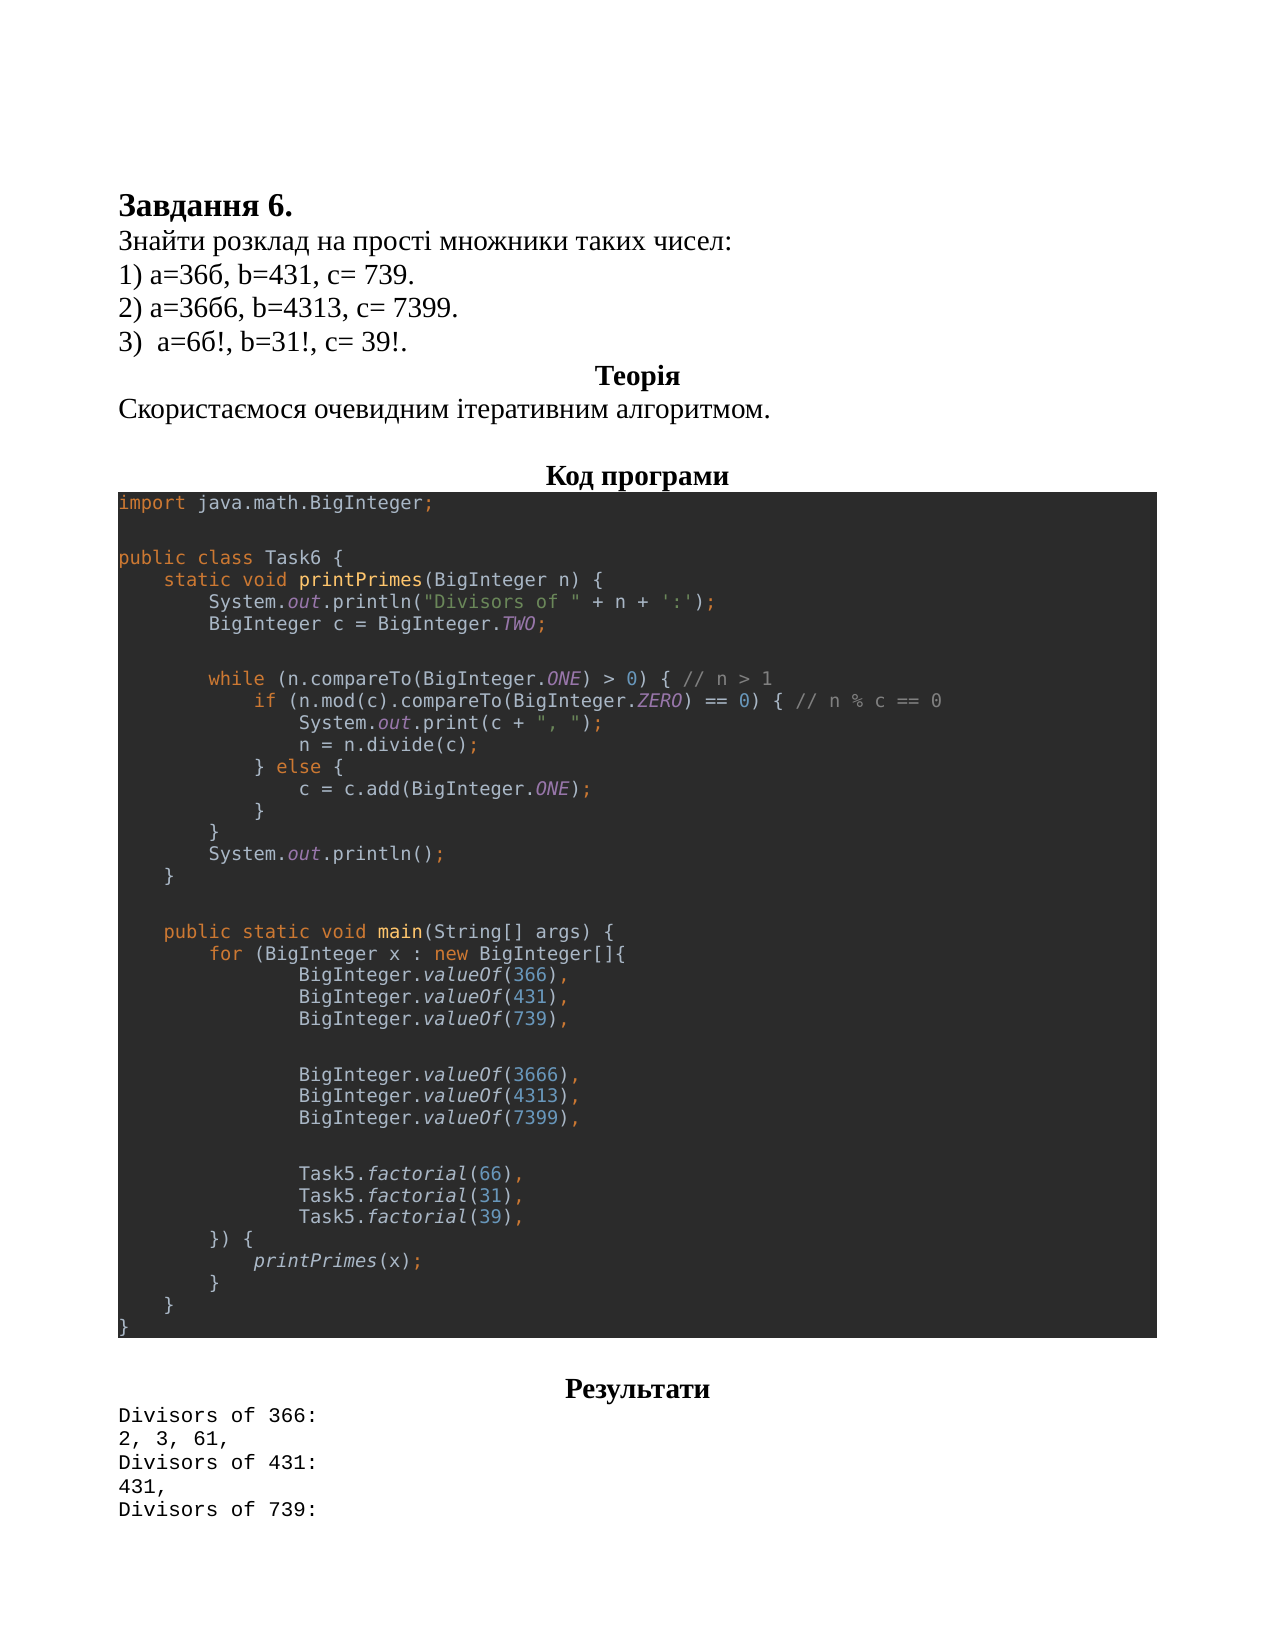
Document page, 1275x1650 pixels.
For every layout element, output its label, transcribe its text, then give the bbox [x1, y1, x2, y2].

text 1) a=36б, b=431, c= 739. [118, 257, 1157, 291]
text Завдання 6. [118, 185, 1157, 223]
text Знайти розклад на прості множники таких чисел: [118, 223, 1157, 257]
text 2) a=36б6, b=4313, c= 7399. [118, 291, 1157, 324]
text Divisors of 431: [118, 1452, 1157, 1476]
text Divisors of 739: [118, 1499, 1157, 1523]
text 2, 3, 61, [118, 1428, 1157, 1452]
text Скористаємося очевидним ітеративним алгоритмом. [118, 391, 1157, 425]
text Код програми [118, 458, 1157, 492]
text 3) a=6б!, b=31!, c= 39!. [118, 324, 1157, 358]
text Divisors of 366: [118, 1405, 1157, 1428]
text import java.math.BigInteger; public class Task6 { static void printPrimes(BigInteger n) { System.out.println("Divisors of " + n + ':'); BigInteger c = BigInteger.TWO; while (n.compareTo(BigInteger.ONE) > 0) { // n > 1 if (n.mod(c).compareTo(BigInteger.ZERO) == 0) { // n % c == 0 System.out.print(c + ", "); n = n.divide(c); } else { c = c.add(BigInteger.ONE); } } System.out.println(); } public static void main(String[] args) { for (BigInteger x : new BigInteger[]{ BigInteger.valueOf(366), BigInteger.valueOf(431), BigInteger.valueOf(739), BigInteger.valueOf(3666), BigInteger.valueOf(4313), BigInteger.valueOf(7399), Task5.factorial(66), Task5.factorial(31), Task5.factorial(39), }) { printPrimes(x); } } } [118, 492, 1157, 1338]
text Результати [118, 1371, 1157, 1405]
text 431, [118, 1476, 1157, 1499]
text Теорія [118, 358, 1157, 391]
